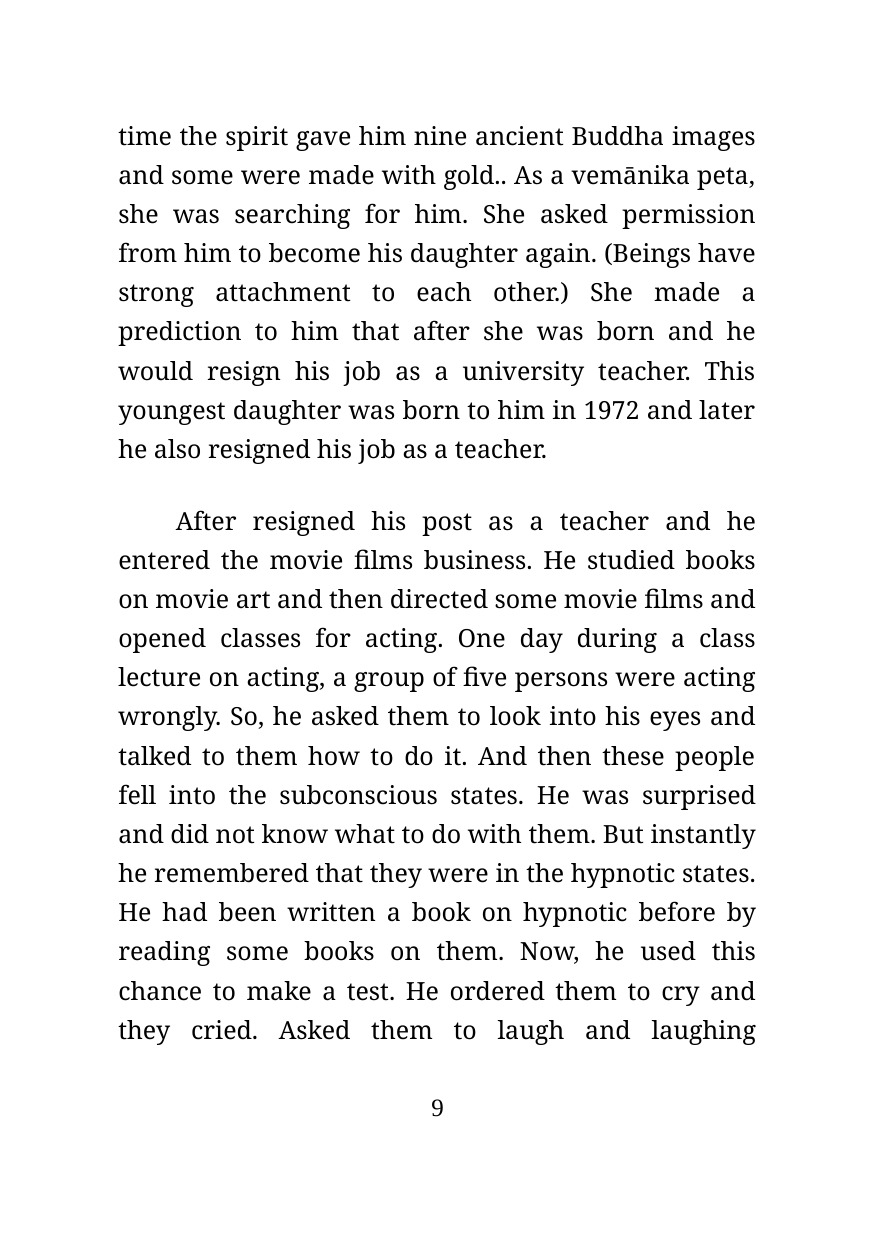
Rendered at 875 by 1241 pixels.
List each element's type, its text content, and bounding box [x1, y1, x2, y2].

text time the spirit gave him nine ancient Buddha images and some were made with gold.. As a vemānika peta, she was searching for him. She asked permission from him to become his daughter again. (Beings have strong attachment to each other.) She made a prediction to him that after she was born and he would resign his job as a university teacher. This youngest daughter was born to him in 1972 and later he also resigned his job as a teacher. [118, 118, 756, 466]
text After resigned his post as a teacher and he entered the movie films business. He studied books on movie art and then directed some movie films and opened classes for acting. One day during a class lecture on acting, a group of five persons were acting wrongly. So, he asked them to look into his eyes and talked to them how to do it. And then these people fell into the subconscious states. He was surprised and did not know what to do with them. But instantly he remembered that they were in the hypnotic states. He had been written a book on hypnotic before by reading some books on them. Now, he used this chance to make a test. He ordered them to cry and they cried. Asked them to laugh and laughing [118, 503, 756, 1046]
